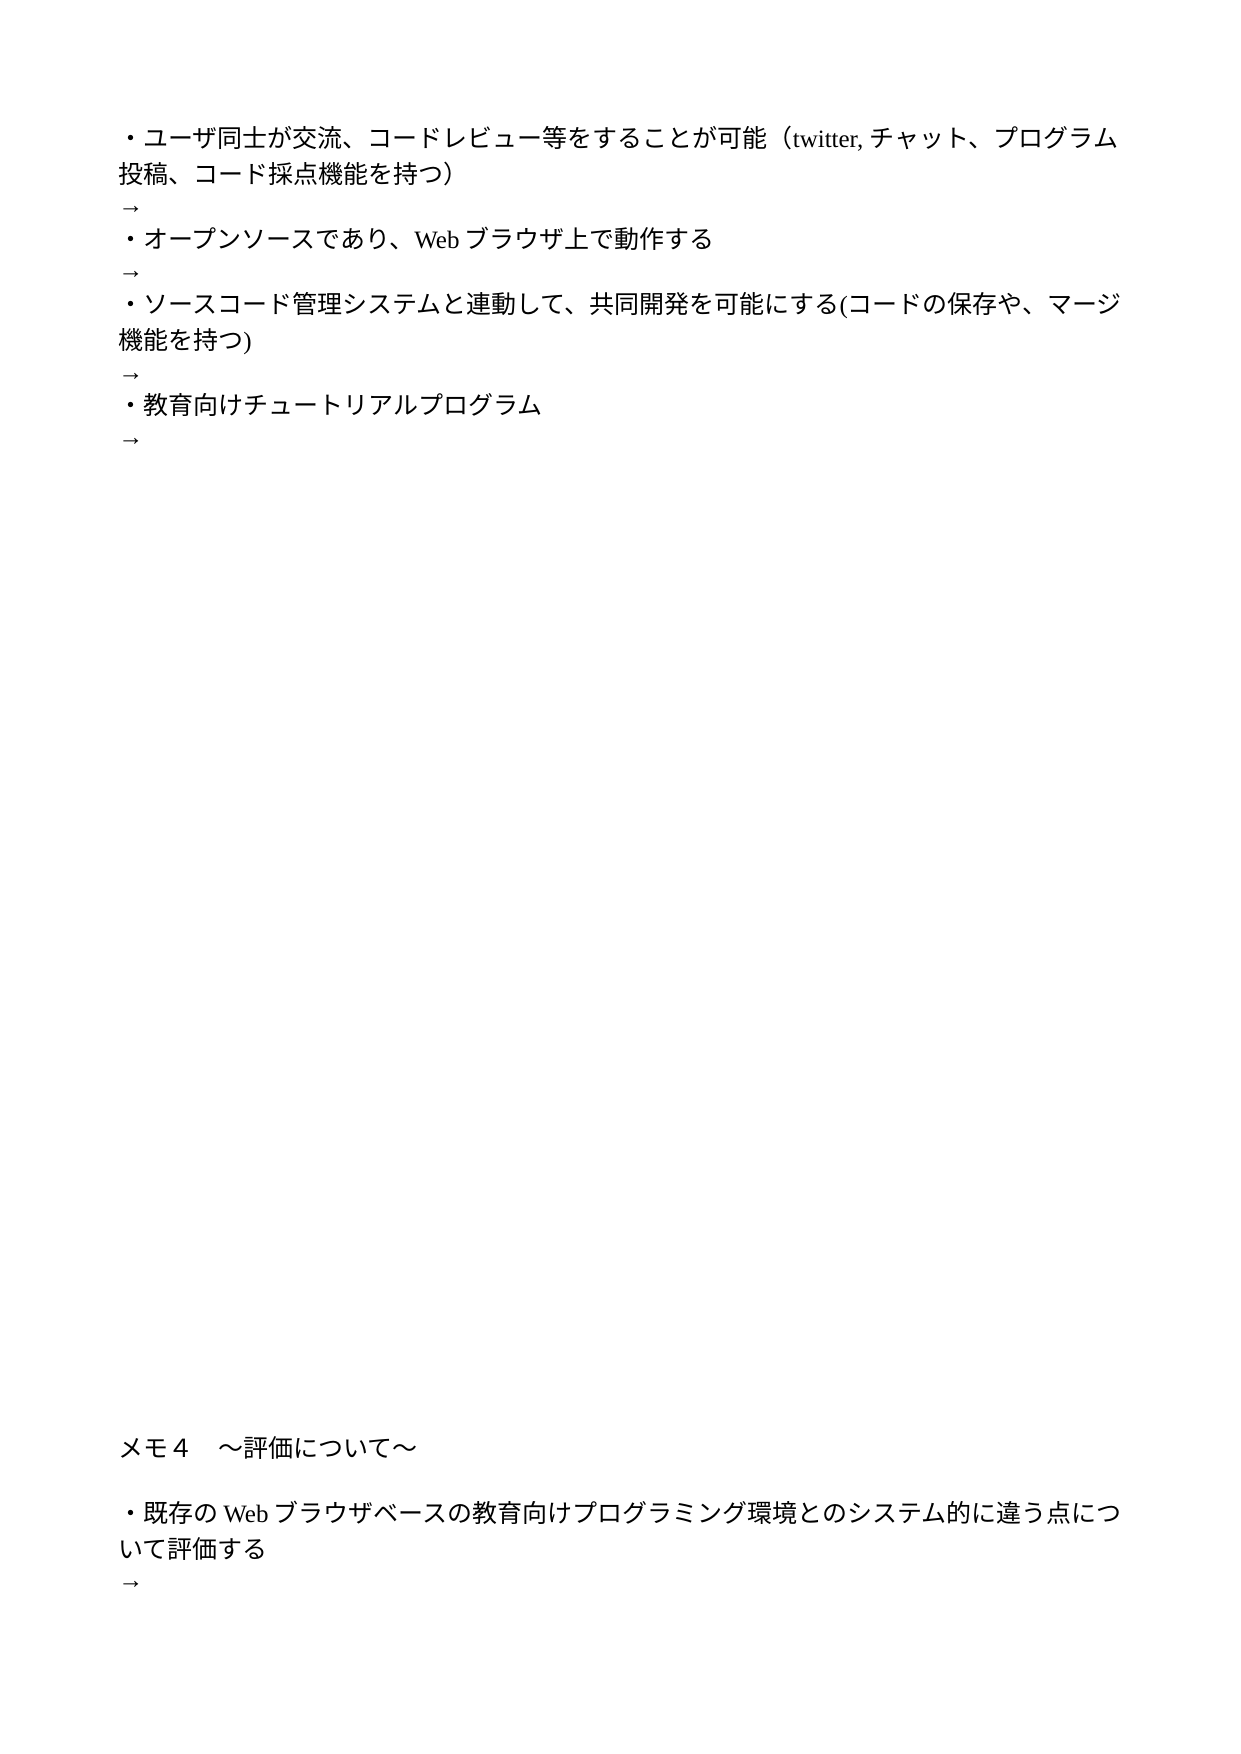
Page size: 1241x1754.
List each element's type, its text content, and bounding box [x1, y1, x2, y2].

text ・既存のWebブラウザベースの教育向けプログラミング環境とのシステム的に違う点について評価する [118, 1493, 1122, 1566]
text → [118, 422, 1122, 451]
text → [118, 191, 1122, 219]
text → [118, 1566, 1122, 1594]
text ・ソースコード管理システムと連動して、共同開発を可能にする(コードの保存や、マージ機能を持つ) [118, 284, 1122, 357]
text ・ユーザ同士が交流、コードレビュー等をすることが可能（twitter, チャット、プログラム投稿、コード採点機能を持つ） [118, 118, 1122, 191]
text → [118, 256, 1122, 284]
text → [118, 357, 1122, 386]
text メモ４ ～評価について～ [118, 1428, 1122, 1464]
text ・教育向けチュートリアルプログラム [118, 386, 1122, 422]
text ・オープンソースであり、Webブラウザ上で動作する [118, 219, 1122, 256]
